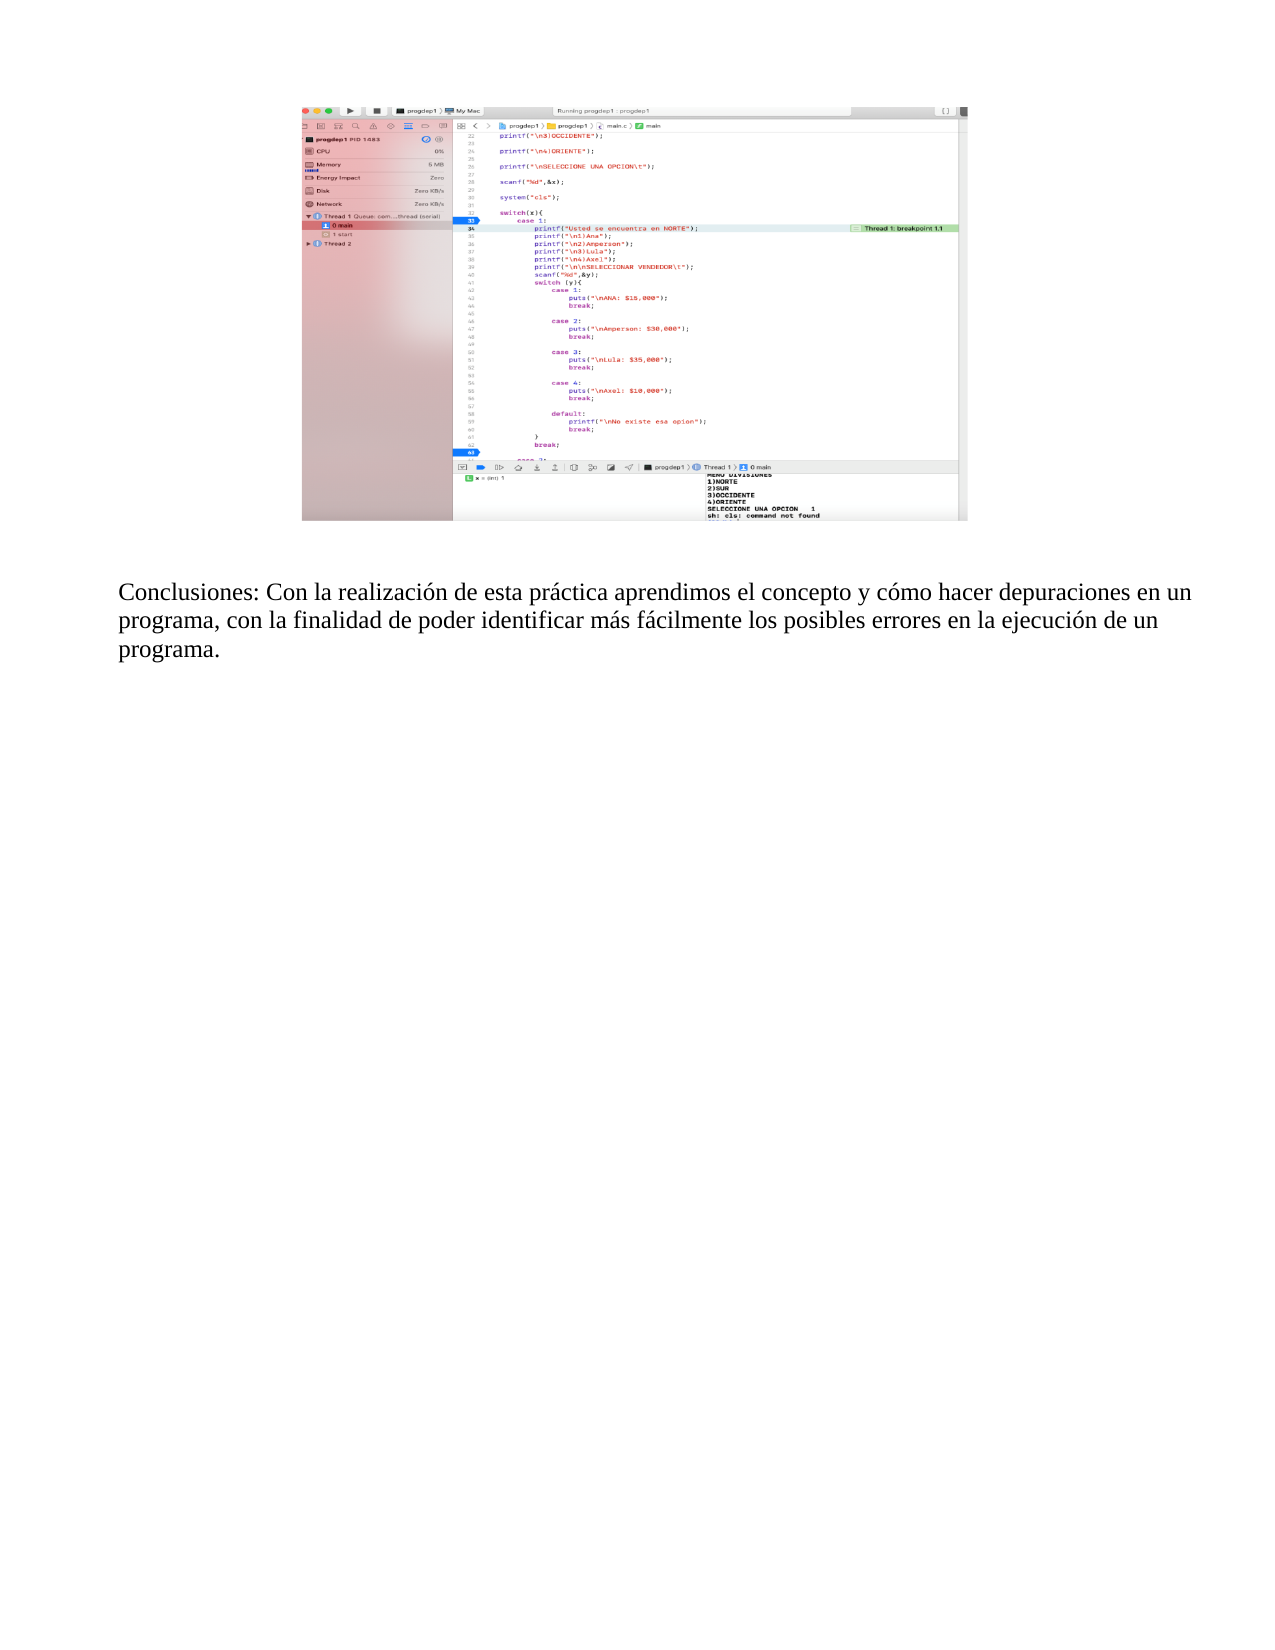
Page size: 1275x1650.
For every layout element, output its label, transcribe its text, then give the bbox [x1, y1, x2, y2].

text Conclusiones: Con la realización de esta práctica aprendimos el concepto y cómo hacer depuraciones en un programa, con la finalidad de poder identificar más fácilmente los posibles errores en la ejecución de un programa. [118, 577, 1205, 663]
